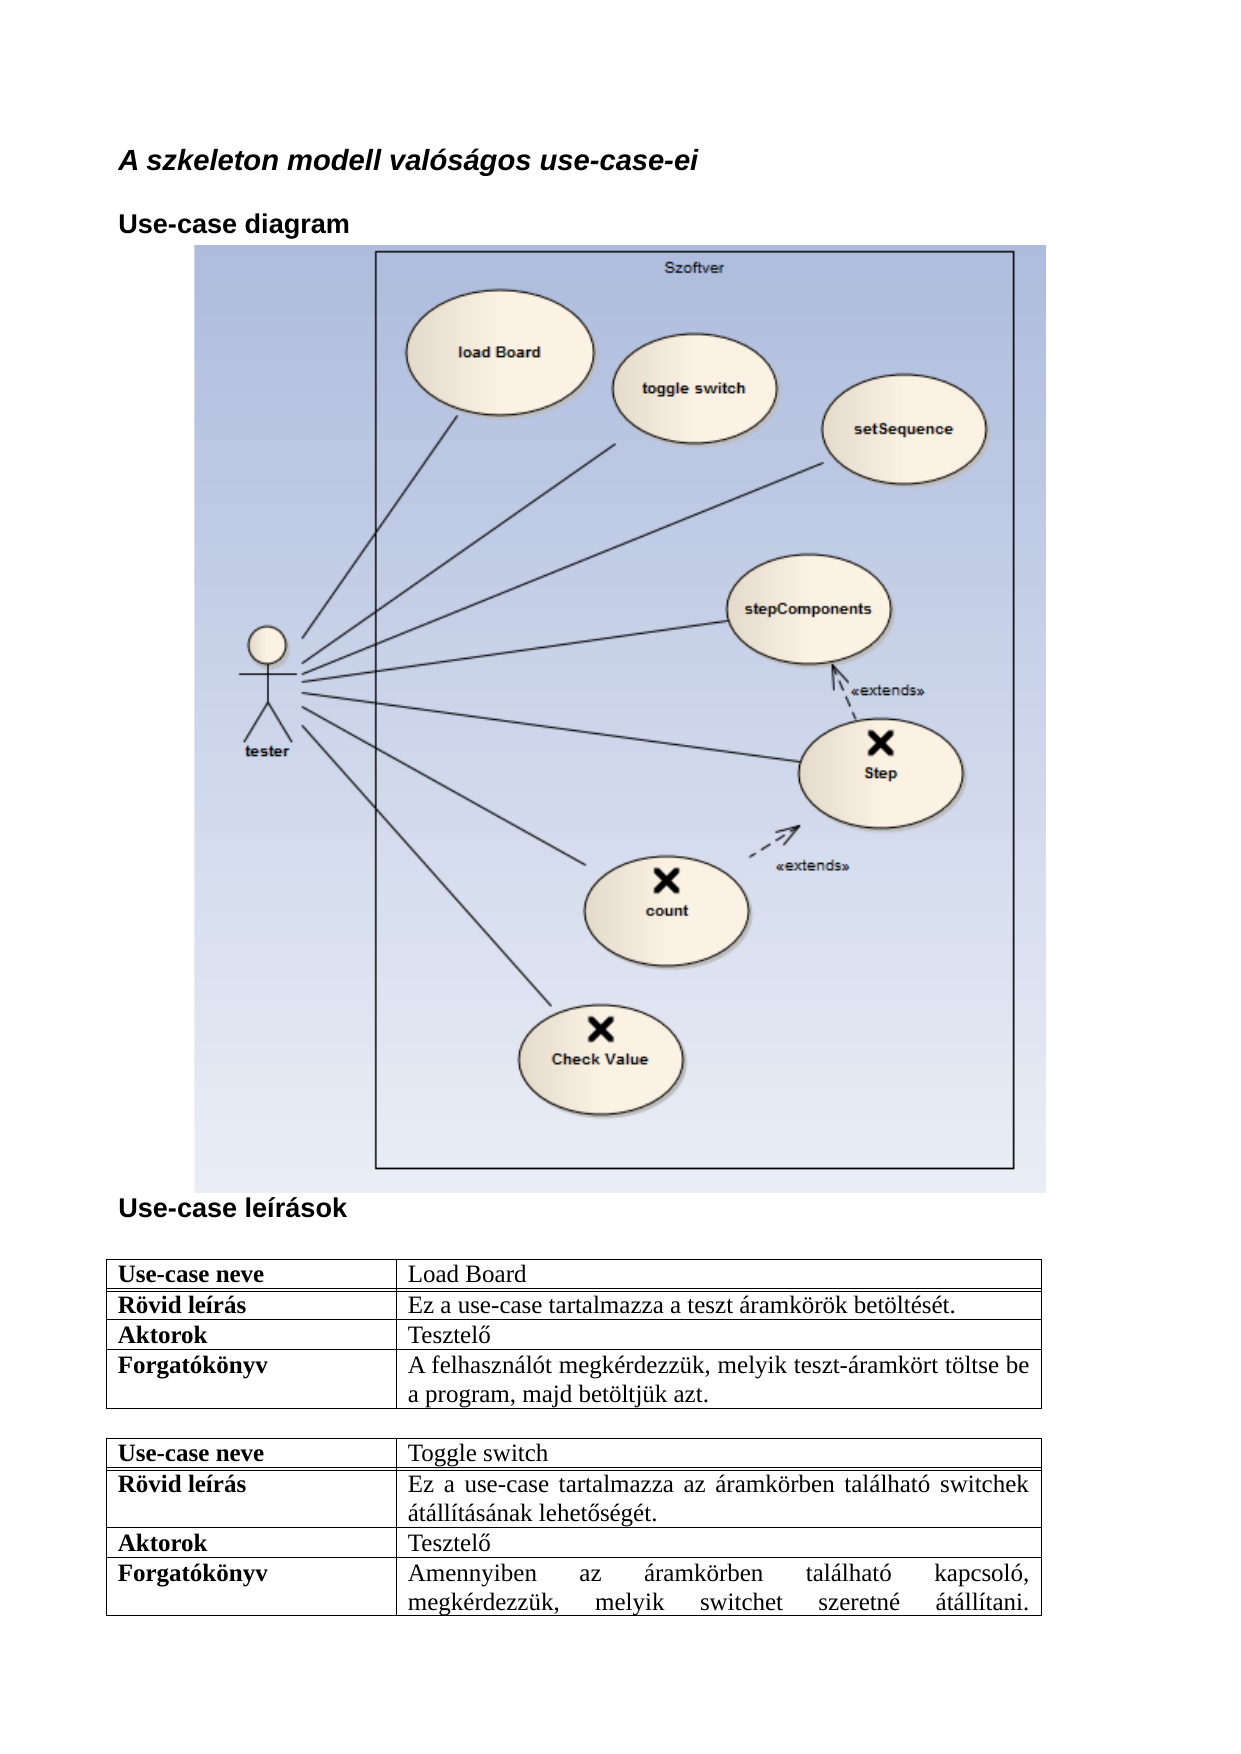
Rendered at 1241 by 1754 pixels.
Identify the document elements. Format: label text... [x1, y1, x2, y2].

table_cell Rövid leírás [107, 1471, 396, 1527]
subtitle Use-case diagram [118, 208, 1122, 239]
table_header Use-case neve [107, 1260, 396, 1288]
table_cell A felhasználót megkérdezzük, melyik teszt-áramkört töltse be a program, majd betöltjük azt. [397, 1350, 1041, 1408]
table_cell Amennyiben az áramkörben található kapcsoló, megkérdezzük, melyik switchet szeretné átállítani. [397, 1558, 1041, 1615]
subtitle Use-case leírások [118, 299, 1122, 1223]
table_header Use-case neve [107, 1439, 396, 1467]
table_cell Aktorok [107, 1320, 396, 1349]
table_cell Ez a use-case tartalmazza az áramkörben található switchek átállításának lehetőségét. [397, 1471, 1041, 1527]
table_header Load Board [397, 1260, 1041, 1288]
table_cell Tesztelő [397, 1320, 1041, 1349]
table_header Toggle switch [397, 1439, 1041, 1467]
table_cell Ez a use-case tartalmazza a teszt áramkörök betöltését. [397, 1292, 1041, 1319]
picture [194, 245, 1046, 1193]
table_cell Forgatókönyv [107, 1558, 396, 1615]
table_cell Tesztelő [397, 1528, 1041, 1557]
subtitle A szkeleton modell valóságos use-case-ei [118, 143, 1122, 177]
table_cell Rövid leírás [107, 1292, 396, 1319]
table_cell Aktorok [107, 1528, 396, 1557]
table_cell Forgatókönyv [107, 1350, 396, 1408]
